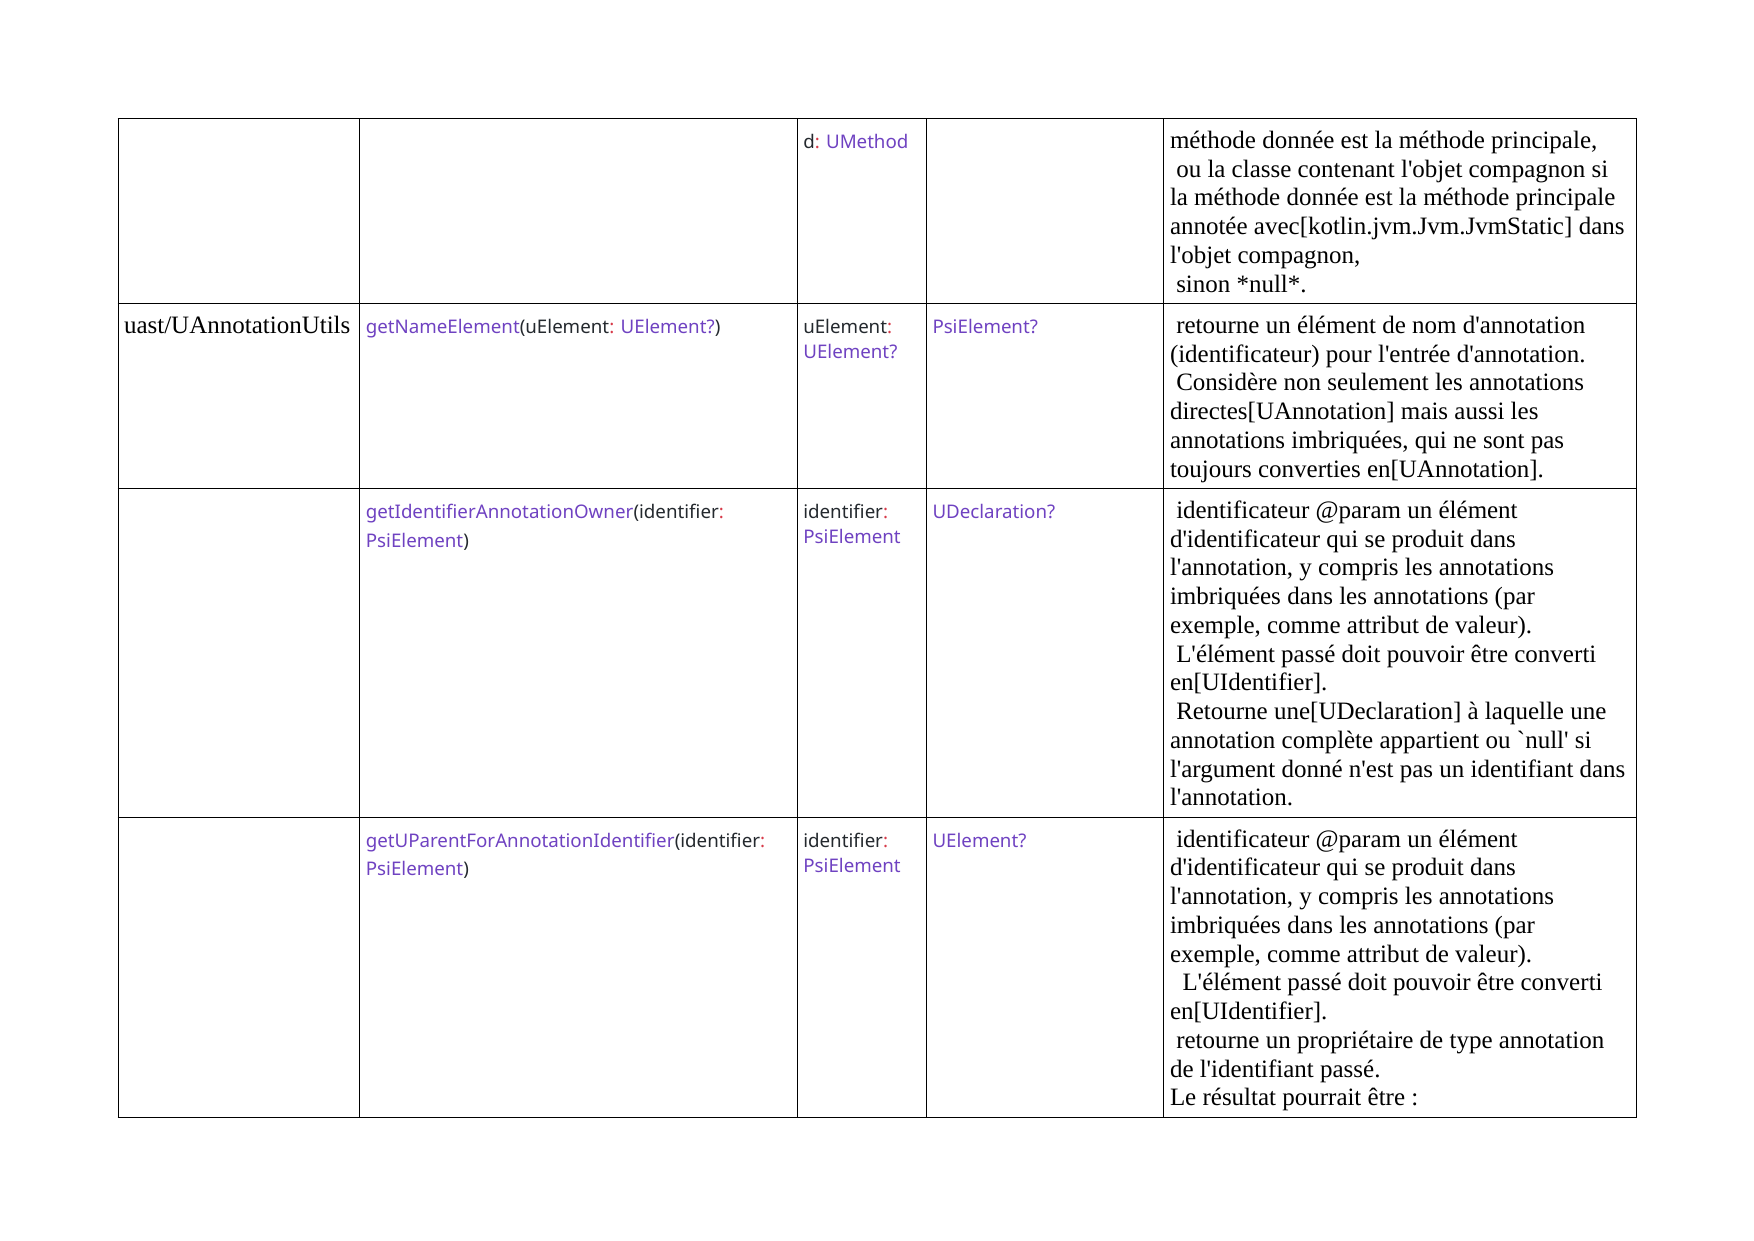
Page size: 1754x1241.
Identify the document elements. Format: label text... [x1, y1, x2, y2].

table_cell identifier: PsiElement [798, 489, 926, 817]
table_cell d: UMethod [798, 119, 926, 303]
table_cell getUParentForAnnotationIdentifier(identifier: PsiElement) [360, 818, 797, 1117]
table_cell méthode donnée est la méthode principale, ou la classe contenant l'objet compagnon si la méthode donnée est la méthode principale annotée avec[kotlin.jvm.Jvm.JvmStatic] dans l'objet compagnon, sinon *null*. [1164, 119, 1636, 303]
table_cell UElement? [927, 818, 1163, 1117]
table_cell getNameElement(uElement: UElement?) [360, 304, 797, 488]
table_cell [927, 119, 1163, 303]
table_cell retourne un élément de nom d'annotation (identificateur) pour l'entrée d'annotation. Considère non seulement les annotations directes[UAnnotation] mais aussi les annotations imbriquées, qui ne sont pas toujours converties en[UAnnotation]. [1164, 304, 1636, 488]
table_cell uElement: UElement? [798, 304, 926, 488]
table_cell uast/UAnnotationUtils [119, 304, 359, 488]
table_cell [360, 119, 797, 303]
table_cell [119, 119, 359, 303]
table_cell [119, 489, 359, 817]
table_cell getIdentifierAnnotationOwner(identifier: PsiElement) [360, 489, 797, 817]
table_cell UDeclaration? [927, 489, 1163, 817]
table_cell identifier: PsiElement [798, 818, 926, 1117]
table_cell PsiElement? [927, 304, 1163, 488]
table_cell identificateur @param un élément d'identificateur qui se produit dans l'annotation, y compris les annotations imbriquées dans les annotations (par exemple, comme attribut de valeur). L'élément passé doit pouvoir être converti en[UIdentifier]. Retourne une[UDeclaration] à laquelle une annotation complète appartient ou `null' si l'argument donné n'est pas un identifiant dans l'annotation. [1164, 489, 1636, 817]
table_cell [119, 818, 359, 1117]
table_cell identificateur @param un élément d'identificateur qui se produit dans l'annotation, y compris les annotations imbriquées dans les annotations (par exemple, comme attribut de valeur). L'élément passé doit pouvoir être converti en[UIdentifier]. retourne un propriétaire de type annotation de l'identifiant passé. Le résultat pourrait être : [1164, 818, 1636, 1117]
